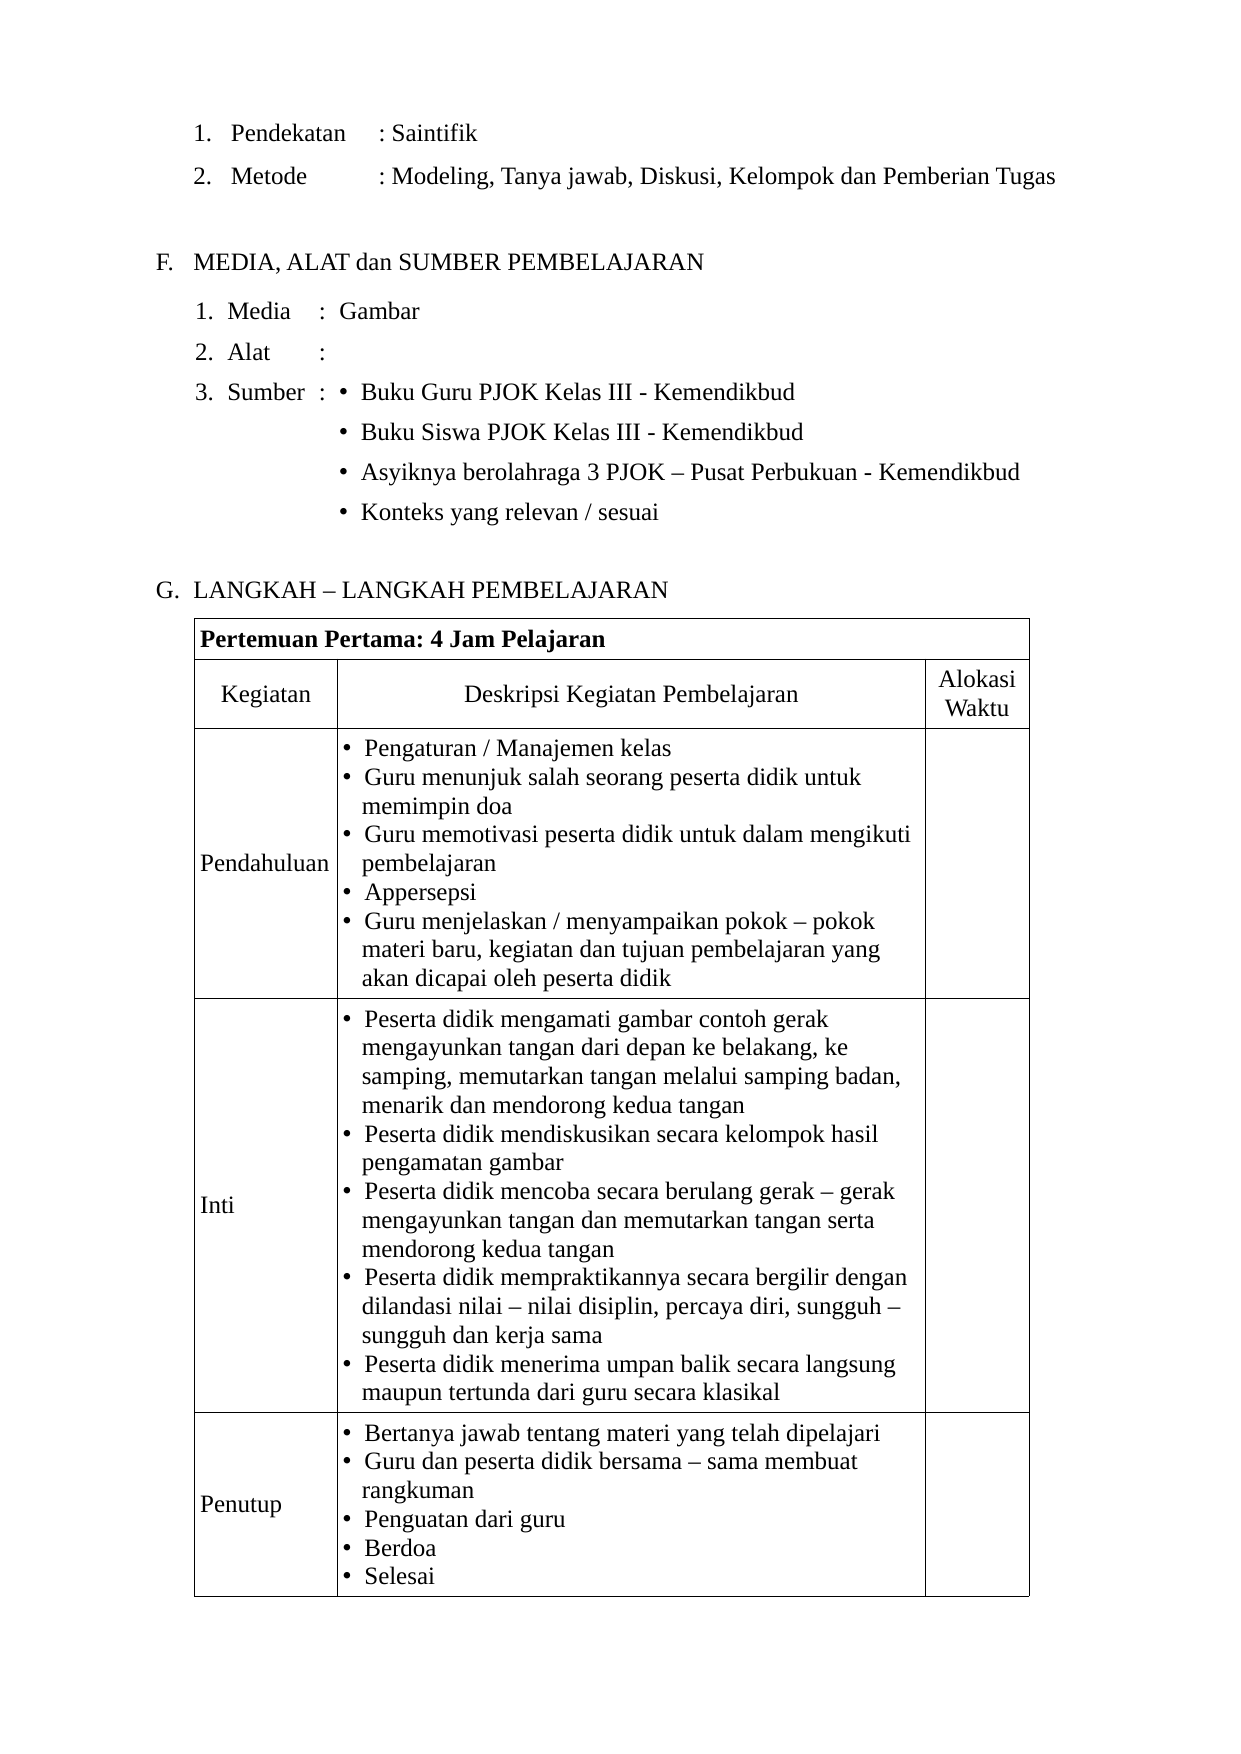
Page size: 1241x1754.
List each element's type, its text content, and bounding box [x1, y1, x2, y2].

table_cell Buku Guru PJOK Kelas III - Kemendikbud [334, 371, 1028, 411]
list LANGKAH – LANGKAH PEMBELAJARAN [156, 575, 1122, 604]
table_cell [334, 331, 1028, 371]
table_cell Bertanya jawab tentang materi yang telah dipelajari Guru dan peserta didik bersama – sama membuat rangkuman Penguatan dari guru Berdoa Selesai [338, 1413, 925, 1596]
list MEDIA, ALAT dan SUMBER PEMBELAJARAN [156, 247, 1122, 276]
table_header : [313, 291, 333, 331]
table_cell [926, 729, 1029, 998]
table_cell Alat [221, 331, 313, 371]
table_cell Kegiatan [195, 660, 337, 727]
table_cell [313, 451, 333, 492]
table_cell Deskripsi Kegiatan Pembelajaran [338, 660, 925, 727]
table_cell Penutup [195, 1413, 337, 1596]
list Metode : Modeling, Tanya jawab, Diskusi, Kelompok dan Pemberian Tugas [193, 161, 1122, 190]
table_cell [313, 492, 333, 532]
table_cell 3. [189, 371, 221, 411]
table_cell [926, 999, 1029, 1412]
table_cell Inti [195, 999, 337, 1412]
table_cell Konteks yang relevan / sesuai [334, 492, 1028, 532]
table_cell [221, 492, 313, 532]
table_cell Sumber [221, 371, 313, 411]
table_cell Buku Siswa PJOK Kelas III - Kemendikbud [334, 411, 1028, 451]
table_cell Alokasi Waktu [926, 660, 1029, 727]
table_cell [313, 411, 333, 451]
table_header Gambar [334, 291, 1028, 331]
table_header Pertemuan Pertama: 4 Jam Pelajaran [195, 619, 1029, 658]
table_header Media [221, 291, 313, 331]
table_cell Pendahuluan [195, 729, 337, 998]
table_cell Peserta didik mengamati gambar contoh gerak mengayunkan tangan dari depan ke belakang, ke samping, memutarkan tangan melalui samping badan, menarik dan mendorong kedua tangan Peserta didik mendiskusikan secara kelompok hasil pengamatan gambar Peserta didik mencoba secara berulang gerak – gerak mengayunkan tangan dan memutarkan tangan serta mendorong kedua tangan Peserta didik mempraktikannya secara bergilir dengan dilandasi nilai – nilai disiplin, percaya diri, sungguh – sungguh dan kerja sama Peserta didik menerima umpan balik secara langsung maupun tertunda dari guru secara klasikal [338, 999, 925, 1412]
table_cell 2. [189, 331, 221, 371]
table_cell [926, 1413, 1029, 1596]
list Pendekatan : Saintifik [193, 118, 1122, 147]
table_cell : [313, 331, 333, 371]
table_cell : [313, 371, 333, 411]
table_cell [221, 411, 313, 451]
table_cell [221, 451, 313, 492]
table_cell Asyiknya berolahraga 3 PJOK – Pusat Perbukuan - Kemendikbud [334, 451, 1028, 492]
table_cell Pengaturan / Manajemen kelas Guru menunjuk salah seorang peserta didik untuk memimpin doa Guru memotivasi peserta didik untuk dalam mengikuti pembelajaran Appersepsi Guru menjelaskan / menyampaikan pokok – pokok materi baru, kegiatan dan tujuan pembelajaran yang akan dicapai oleh peserta didik [338, 729, 925, 998]
table_cell [189, 411, 221, 451]
table_cell [189, 492, 221, 532]
table_cell [189, 451, 221, 492]
table_header 1. [189, 291, 221, 331]
